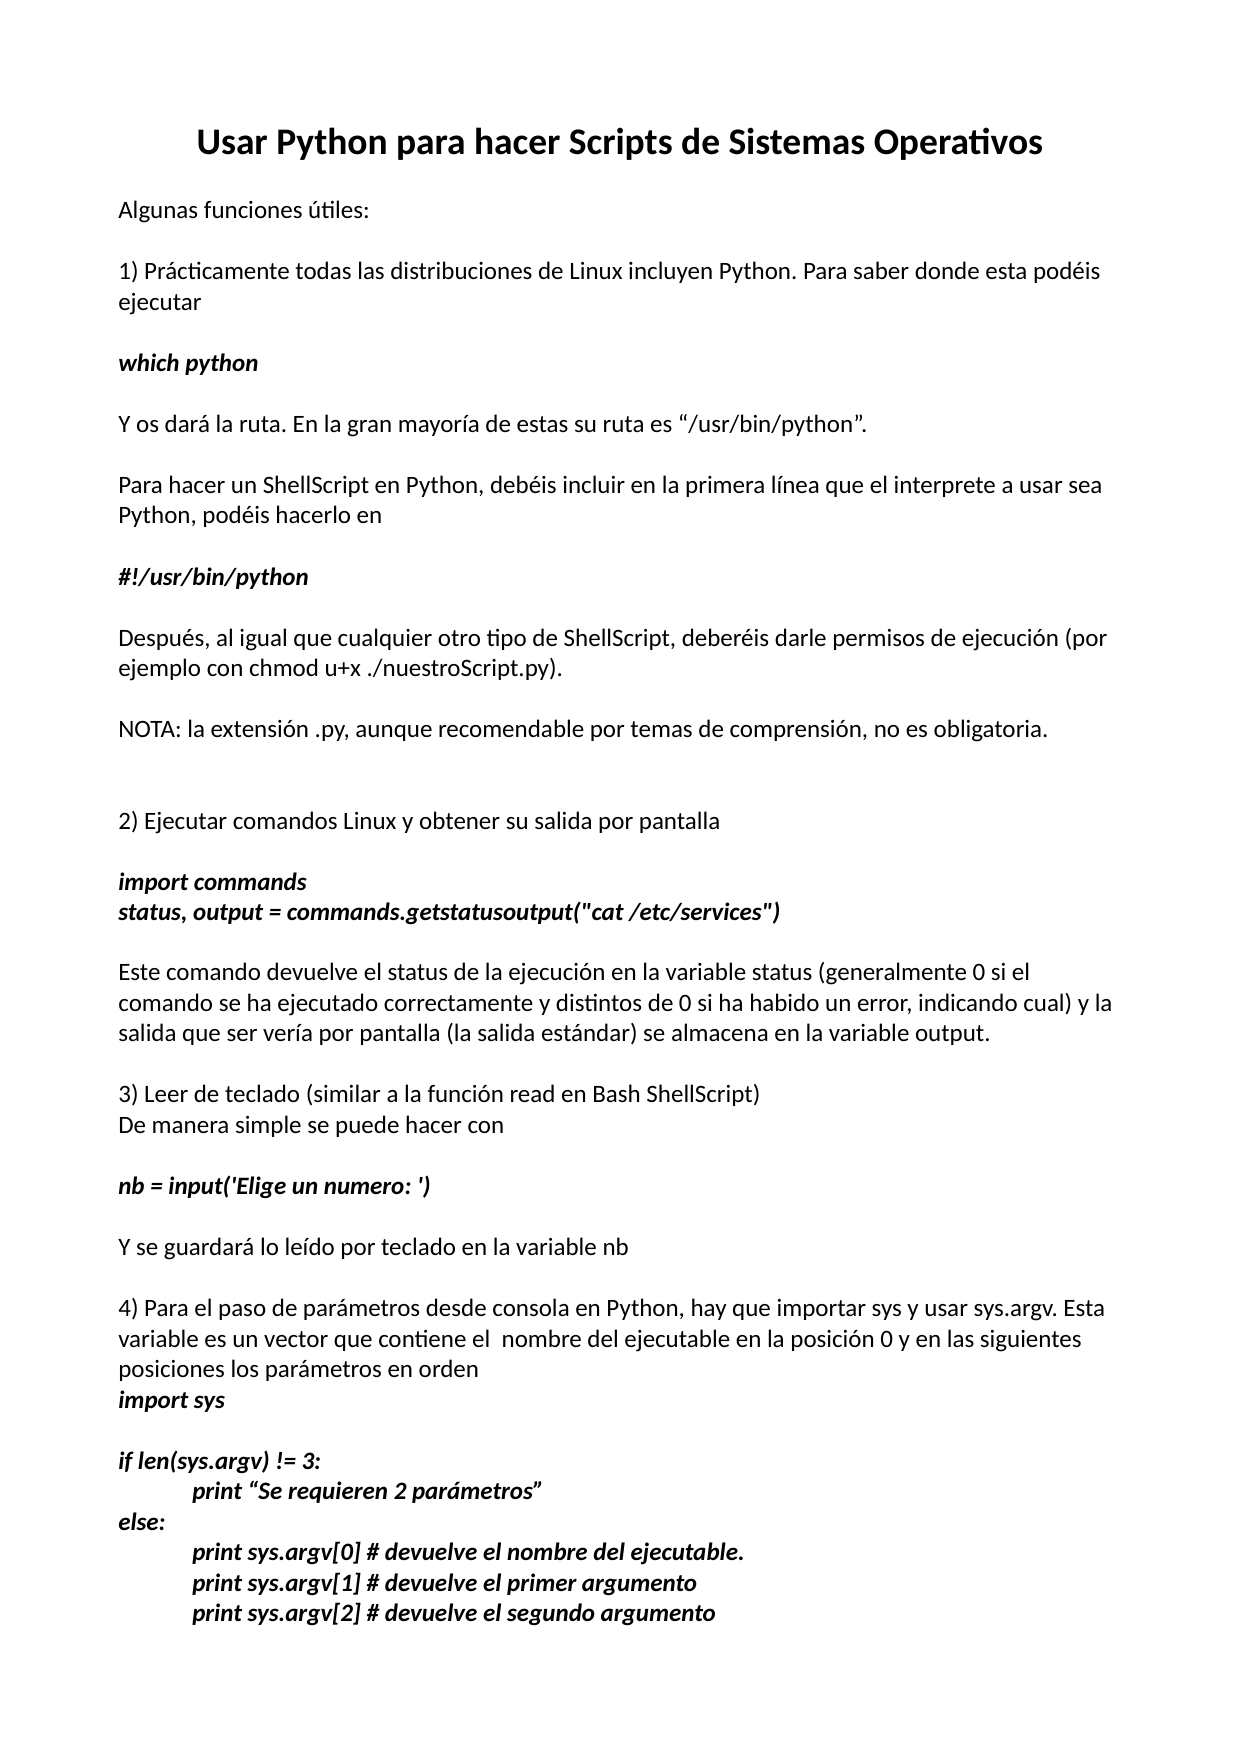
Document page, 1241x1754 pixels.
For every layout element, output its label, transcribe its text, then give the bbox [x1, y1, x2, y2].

text 3) Leer de teclado (similar a la función read en Bash ShellScript) [118, 1078, 1122, 1109]
text 2) Ejecutar comandos Linux y obtener su salida por pantalla [118, 805, 1122, 835]
text print sys.argv[2] # devuelve el segundo argumento [118, 1597, 1122, 1628]
text Algunas funciones útiles: [118, 194, 1122, 225]
text NOTA: la extensión .py, aunque recomendable por temas de comprensión, no es obligatoria. [118, 713, 1122, 744]
text if len(sys.argv) != 3: print “Se requieren 2 parámetros” [118, 1445, 1122, 1506]
text status, output = commands.getstatusoutput("cat /etc/services") [118, 896, 1122, 927]
text De manera simple se puede hacer con [118, 1109, 1122, 1139]
text Y os dará la ruta. En la gran mayoría de estas su ruta es “/usr/bin/python”. [118, 408, 1122, 439]
text 4) Para el paso de parámetros desde consola en Python, hay que importar sys y usar sys.argv. Esta variable es un vector que contiene el nombre del ejecutable en la posición 0 y en las siguientes posiciones los parámetros en orden [118, 1292, 1122, 1384]
text 1) Prácticamente todas las distribuciones de Linux incluyen Python. Para saber donde esta podéis ejecutar [118, 256, 1122, 317]
text Después, al igual que cualquier otro tipo de ShellScript, deberéis darle permisos de ejecución (por ejemplo con chmod u+x ./nuestroScript.py). [118, 622, 1122, 683]
text which python [118, 347, 1122, 378]
text Usar Python para hacer Scripts de Sistemas Operativos [118, 118, 1122, 164]
text print sys.argv[0] # devuelve el nombre del ejecutable. [118, 1536, 1122, 1567]
text import commands [118, 866, 1122, 896]
text print sys.argv[1] # devuelve el primer argumento [118, 1567, 1122, 1597]
text #!/usr/bin/python [118, 561, 1122, 591]
text Para hacer un ShellScript en Python, debéis incluir en la primera línea que el interprete a usar sea Python, podéis hacerlo en [118, 439, 1122, 530]
text nb = input('Elige un numero: ') [118, 1170, 1122, 1201]
text import sys [118, 1384, 1122, 1414]
text Y se guardará lo leído por teclado en la variable nb [118, 1231, 1122, 1262]
text else: [118, 1506, 1122, 1536]
text Este comando devuelve el status de la ejecución en la variable status (generalmente 0 si el comando se ha ejecutado correctamente y distintos de 0 si ha habido un error, indicando cual) y la salida que ser vería por pantalla (la salida estándar) se almacena en la variable output. [118, 956, 1122, 1048]
